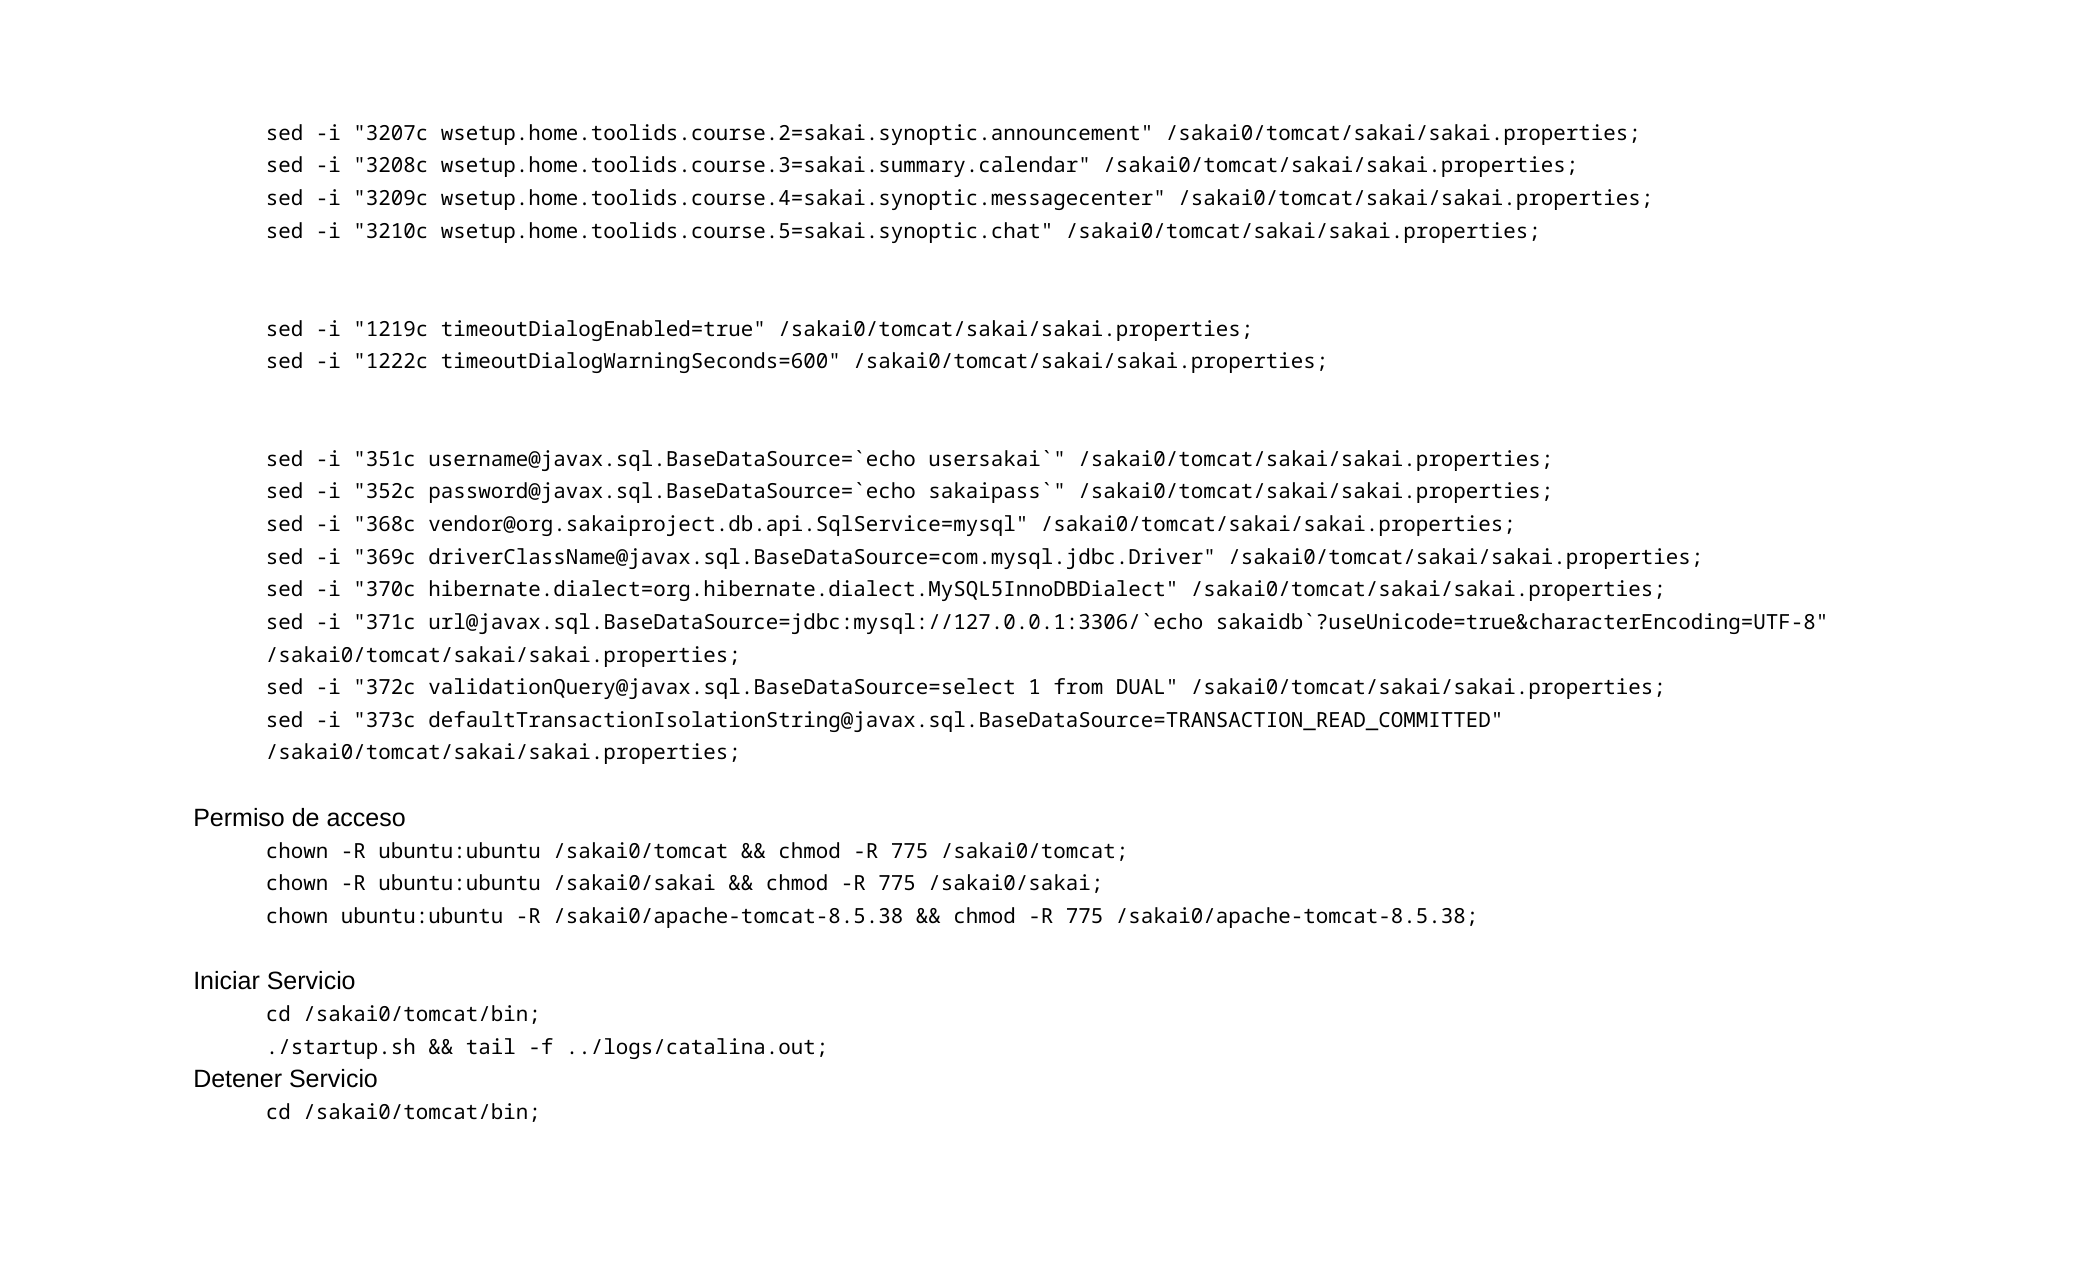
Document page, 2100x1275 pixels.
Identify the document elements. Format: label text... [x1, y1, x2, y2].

text Detener Servicio [118, 1064, 1982, 1093]
text chown -R ubuntu:ubuntu /sakai0/sakai && chmod -R 775 /sakai0/sakai; [266, 868, 1982, 897]
text sed -i "351c username@javax.sql.BaseDataSource=`echo usersakai`" /sakai0/tomcat/sakai/sakai.properties; [266, 444, 1982, 472]
text sed -i "3209c wsetup.home.toolids.course.4=sakai.synoptic.messagecenter" /sakai0/tomcat/sakai/sakai.properties; [266, 183, 1982, 212]
text sed -i "1222c timeoutDialogWarningSeconds=600" /sakai0/tomcat/sakai/sakai.properties; [266, 346, 1982, 375]
text sed -i "373c defaultTransactionIsolationString@javax.sql.BaseDataSource=TRANSACTION_READ_COMMITTED" /sakai0/tomcat/sakai/sakai.properties; [266, 705, 1982, 766]
text Permiso de acceso [118, 803, 1982, 831]
text ./startup.sh && tail -f ../logs/catalina.out; [266, 1032, 1982, 1060]
text sed -i "352c password@javax.sql.BaseDataSource=`echo sakaipass`" /sakai0/tomcat/sakai/sakai.properties; [266, 477, 1982, 505]
text Iniciar Servicio [118, 966, 1982, 995]
text cd /sakai0/tomcat/bin; [266, 999, 1982, 1028]
text cd /sakai0/tomcat/bin; [266, 1097, 1982, 1126]
text sed -i "1219c timeoutDialogEnabled=true" /sakai0/tomcat/sakai/sakai.properties; [266, 314, 1982, 342]
text sed -i "368c vendor@org.sakaiproject.db.api.SqlService=mysql" /sakai0/tomcat/sakai/sakai.properties; [266, 509, 1982, 538]
text chown ubuntu:ubuntu -R /sakai0/apache-tomcat-8.5.38 && chmod -R 775 /sakai0/apache-tomcat-8.5.38; [266, 901, 1982, 929]
text chown -R ubuntu:ubuntu /sakai0/tomcat && chmod -R 775 /sakai0/tomcat; [266, 836, 1982, 864]
text sed -i "369c driverClassName@javax.sql.BaseDataSource=com.mysql.jdbc.Driver" /sakai0/tomcat/sakai/sakai.properties; [266, 542, 1982, 570]
text sed -i "3210c wsetup.home.toolids.course.5=sakai.synoptic.chat" /sakai0/tomcat/sakai/sakai.properties; [266, 216, 1982, 244]
text sed -i "372c validationQuery@javax.sql.BaseDataSource=select 1 from DUAL" /sakai0/tomcat/sakai/sakai.properties; [266, 672, 1982, 701]
text sed -i "371c url@javax.sql.BaseDataSource=jdbc:mysql://127.0.0.1:3306/`echo sakaidb`?useUnicode=true&characterEncoding=UTF-8" /sakai0/tomcat/sakai/sakai.properties; [266, 607, 1982, 668]
text sed -i "3207c wsetup.home.toolids.course.2=sakai.synoptic.announcement" /sakai0/tomcat/sakai/sakai.properties; [266, 118, 1982, 146]
text sed -i "370c hibernate.dialect=org.hibernate.dialect.MySQL5InnoDBDialect" /sakai0/tomcat/sakai/sakai.properties; [266, 574, 1982, 603]
text sed -i "3208c wsetup.home.toolids.course.3=sakai.summary.calendar" /sakai0/tomcat/sakai/sakai.properties; [266, 151, 1982, 179]
